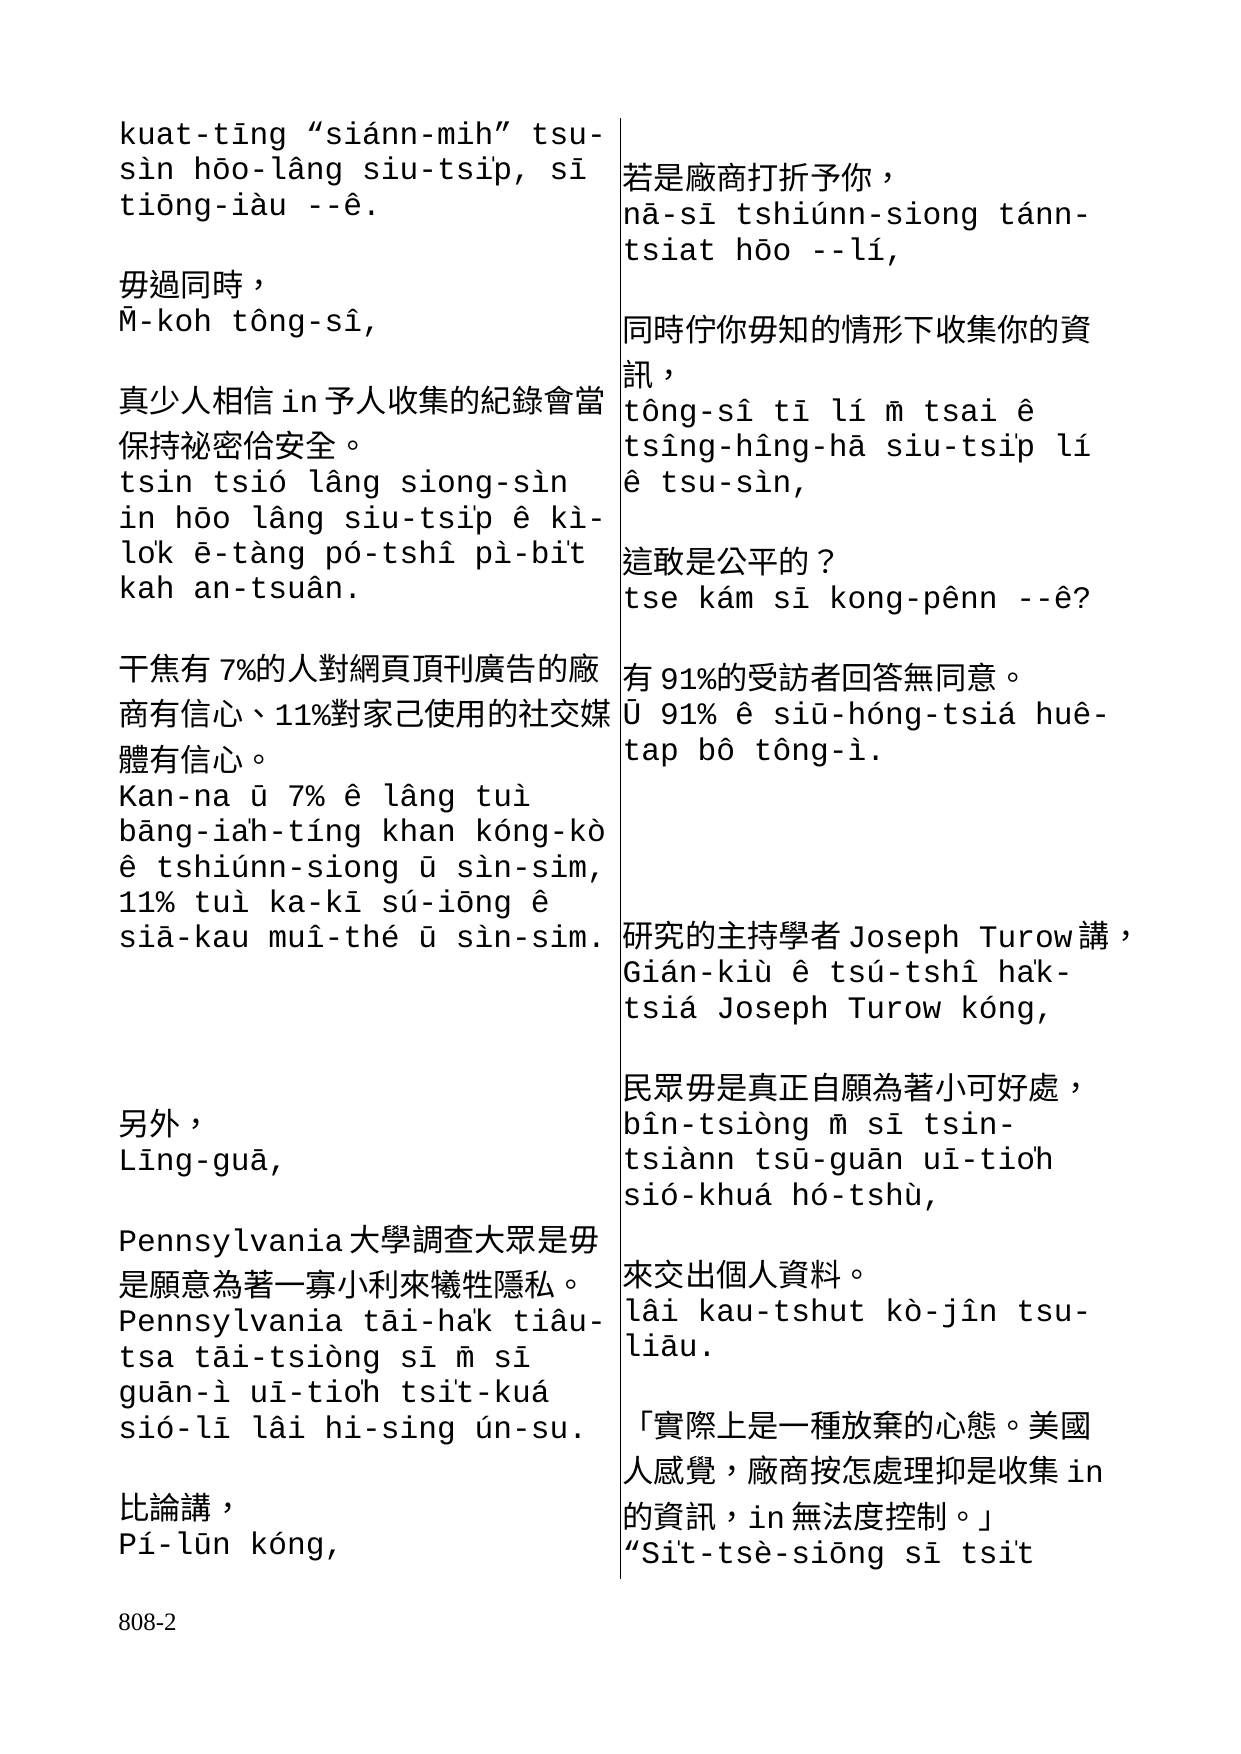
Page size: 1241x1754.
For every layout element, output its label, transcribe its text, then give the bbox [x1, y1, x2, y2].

text Pennsylvania tāi-ha̍k tiâu-tsa tāi-tsiòng sī m̄ sī guān-ì uī-tio̍h tsi̍t-kuá sió-lī lâi hi-sing ún-su. [118, 1306, 618, 1447]
text 有91%的受訪者回答無同意。 [622, 653, 1122, 699]
text 另外， [118, 1099, 618, 1144]
text 若是廠商打折予你， [622, 153, 1122, 199]
text 干焦有7%的人對網頁頂刊廣告的廠商有信心、11%對家己使用的社交媒體有信心。 [118, 644, 618, 780]
text Pennsylvania大學調查大眾是毋是願意為著一寡小利來犧牲隱私。 [118, 1215, 618, 1306]
text 民眾毋是真正自願為著小可好處， [622, 1063, 1122, 1108]
text 真少人相信in予人收集的紀錄會當保持祕密佮安全。 [118, 376, 618, 467]
text lâi kau-tshut kò-jîn tsu-liāu. [622, 1295, 1122, 1366]
text 毋過同時， [118, 260, 618, 305]
text 比論講， [118, 1483, 618, 1528]
text 同時佇你毋知的情形下收集你的資訊， [622, 305, 1122, 395]
text 「實際上是一種放棄的心態。美國人感覺，廠商按怎處理抑是收集in 的資訊，in無法度控制。」 [622, 1401, 1122, 1538]
text “Si̍t-tsè-siōng sī tsi̍t [622, 1538, 1122, 1573]
text nā-sī tshiúnn-siong tánn-tsiat hōo --lí, [622, 199, 1122, 269]
text 來交出個人資料。 [622, 1250, 1122, 1295]
text kuat-tīng “siánn-mih” tsu-sìn hōo-lâng siu-tsi̍p, sī tiōng-iàu --ê. [118, 118, 618, 224]
text M̄-koh tông-sî, [118, 305, 618, 340]
text bîn-tsiòng m̄ sī tsin-tsiànn tsū-guān uī-tio̍h sió-khuá hó-tshù, [622, 1108, 1122, 1214]
text Kan-na ū 7% ê lâng tuì bāng-ia̍h-tíng khan kóng-kò ê tshiúnn-siong ū sìn-sim, 11% tuì ka-kī sú-iōng ê siā-kau muî-thé ū sìn-sim. [118, 780, 618, 957]
text tông-sî tī lí m̄ tsai ê tsîng-hîng-hā siu-tsi̍p lí ê tsu-sìn, [622, 395, 1122, 502]
text Pí-lūn kóng, [118, 1528, 618, 1563]
text Gián-kiù ê tsú-tshî ha̍k-tsiá Joseph Turow kóng, [622, 957, 1122, 1028]
text 這敢是公平的？ [622, 537, 1122, 582]
text tsin tsió lâng siong-sìn in hōo lâng siu-tsi̍p ê kì-lo̍k ē-tàng pó-tshî pì-bi̍t kah an-tsuân. [118, 467, 618, 608]
text 研究的主持學者Joseph Turow講， [622, 911, 1122, 957]
text Līng-guā, [118, 1144, 618, 1179]
text Ū 91% ê siū-hóng-tsiá huê-tap bô tông-ì. [622, 699, 1122, 769]
text tse kám sī kong-pênn --ê? [622, 582, 1122, 618]
